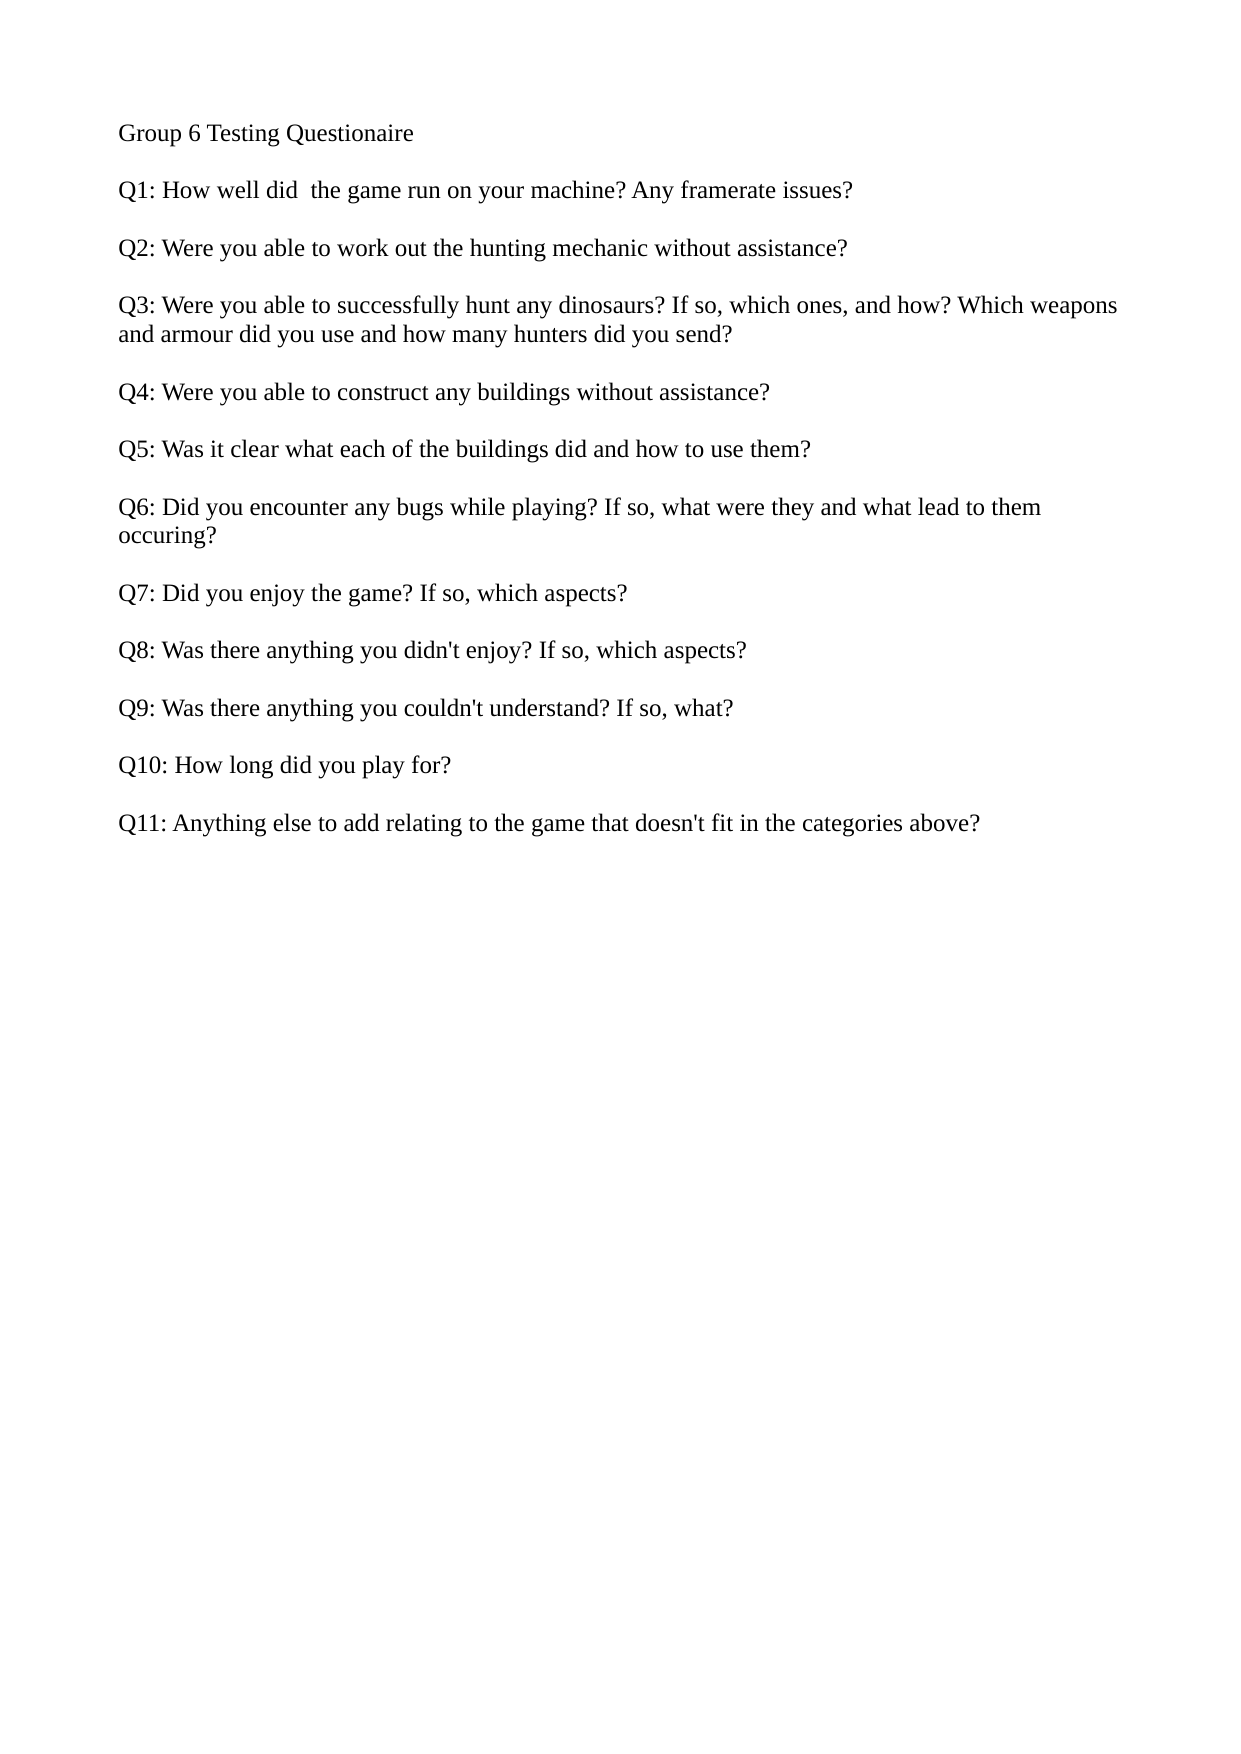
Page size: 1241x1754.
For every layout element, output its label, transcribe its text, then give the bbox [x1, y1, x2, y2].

text Q5: Was it clear what each of the buildings did and how to use them? [118, 434, 1122, 463]
text Q4: Were you able to construct any buildings without assistance? [118, 377, 1122, 406]
text Group 6 Testing Questionaire [118, 118, 1122, 147]
text Q9: Was there anything you couldn't understand? If so, what? [118, 693, 1122, 722]
text Q11: Anything else to add relating to the game that doesn't fit in the categories above? [118, 808, 1122, 837]
text Q3: Were you able to successfully hunt any dinosaurs? If so, which ones, and how? Which weapons and armour did you use and how many hunters did you send? [118, 291, 1122, 348]
text Q10: How long did you play for? [118, 751, 1122, 779]
text Q8: Was there anything you didn't enjoy? If so, which aspects? [118, 636, 1122, 664]
text Q6: Did you encounter any bugs while playing? If so, what were they and what lead to them occuring? [118, 492, 1122, 549]
text Q1: How well did the game run on your machine? Any framerate issues? [118, 176, 1122, 204]
text Q7: Did you enjoy the game? If so, which aspects? [118, 578, 1122, 607]
text Q2: Were you able to work out the hunting mechanic without assistance? [118, 233, 1122, 262]
